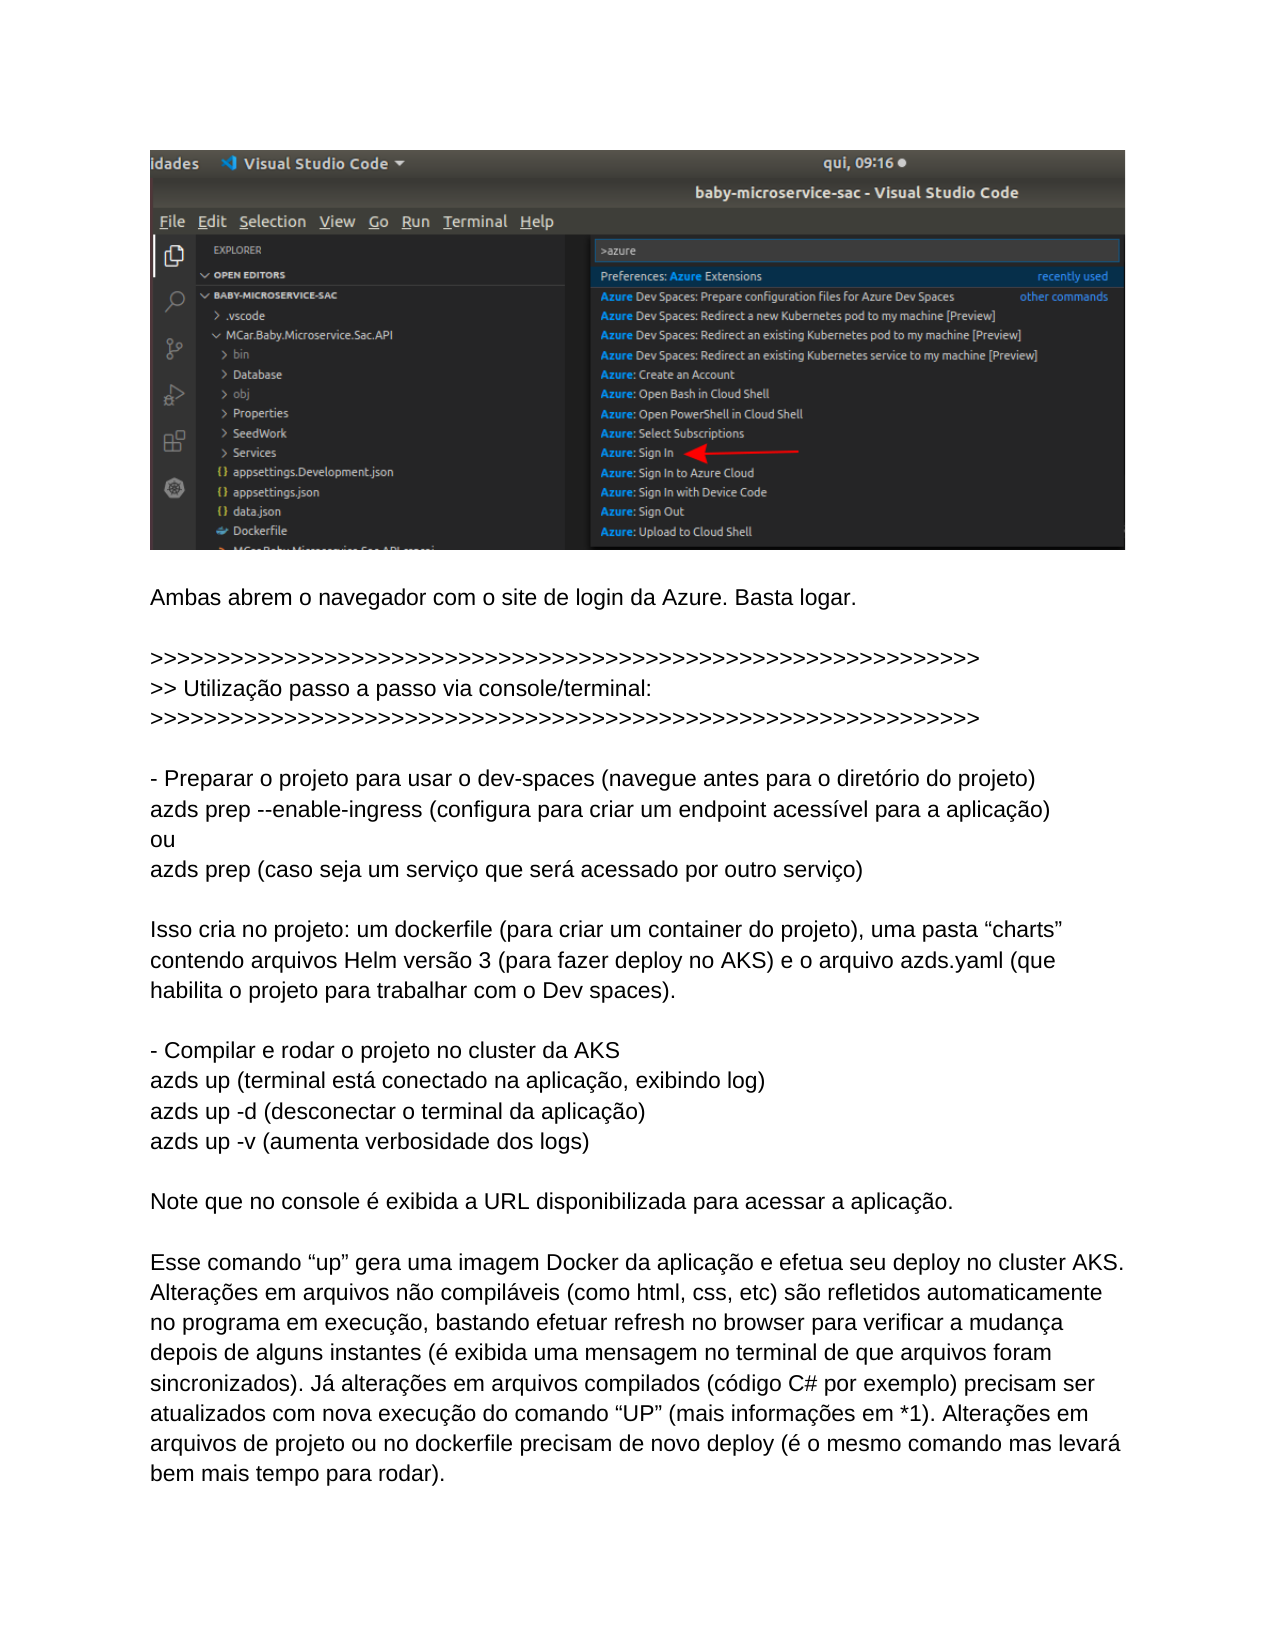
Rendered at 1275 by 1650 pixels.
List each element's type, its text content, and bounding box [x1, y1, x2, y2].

text azds up -v (aumenta verbosidade dos logs) [150, 1128, 1125, 1154]
text Esse comando “up” gera uma imagem Docker da aplicação e efetua seu deploy no cluster AKS. Alterações em arquivos não compiláveis (como html, css, etc) são refletidos automaticamente no programa em execução, bastando efetuar refresh no browser para verificar a mudança depois de alguns instantes (é exibida uma mensagem no terminal de que arquivos foram sincronizados). Já alterações em arquivos compilados (código C# por exemplo) precisam ser atualizados com nova execução do comando “UP” (mais informações em *1). Alterações em arquivos de projeto ou no dockerfile precisam de novo deploy (é o mesmo comando mas levará bem mais tempo para rodar). [150, 1249, 1125, 1486]
text - Preparar o projeto para usar o dev-spaces (navegue antes para o diretório do projeto) [150, 765, 1125, 792]
picture [150, 150, 1125, 550]
text azds prep --enable-ingress (configura para criar um endpoint acessível para a aplicação) [150, 796, 1125, 822]
text >>>>>>>>>>>>>>>>>>>>>>>>>>>>>>>>>>>>>>>>>>>>>>>>>>>>>>>>>>>>>> [150, 644, 1125, 671]
text Ambas abrem o navegador com o site de login da Azure. Basta logar. [150, 584, 1125, 610]
text - Compilar e rodar o projeto no cluster da AKS [150, 1037, 1125, 1063]
text ou [150, 826, 1125, 852]
text azds up (terminal está conectado na aplicação, exibindo log) [150, 1067, 1125, 1094]
text >> Utilização passo a passo via console/terminal: [150, 675, 1125, 701]
text >>>>>>>>>>>>>>>>>>>>>>>>>>>>>>>>>>>>>>>>>>>>>>>>>>>>>>>>>>>>>> [150, 705, 1125, 731]
text azds prep (caso seja um serviço que será acessado por outro serviço) [150, 856, 1125, 882]
text Note que no console é exibida a URL disponibilizada para acessar a aplicação. [150, 1188, 1125, 1214]
text azds up -d (desconectar o terminal da aplicação) [150, 1098, 1125, 1124]
text Isso cria no projeto: um dockerfile (para criar um container do projeto), uma pasta “charts” contendo arquivos Helm versão 3 (para fazer deploy no AKS) e o arquivo azds.yaml (que habilita o projeto para trabalhar com o Dev spaces). [150, 916, 1125, 1003]
